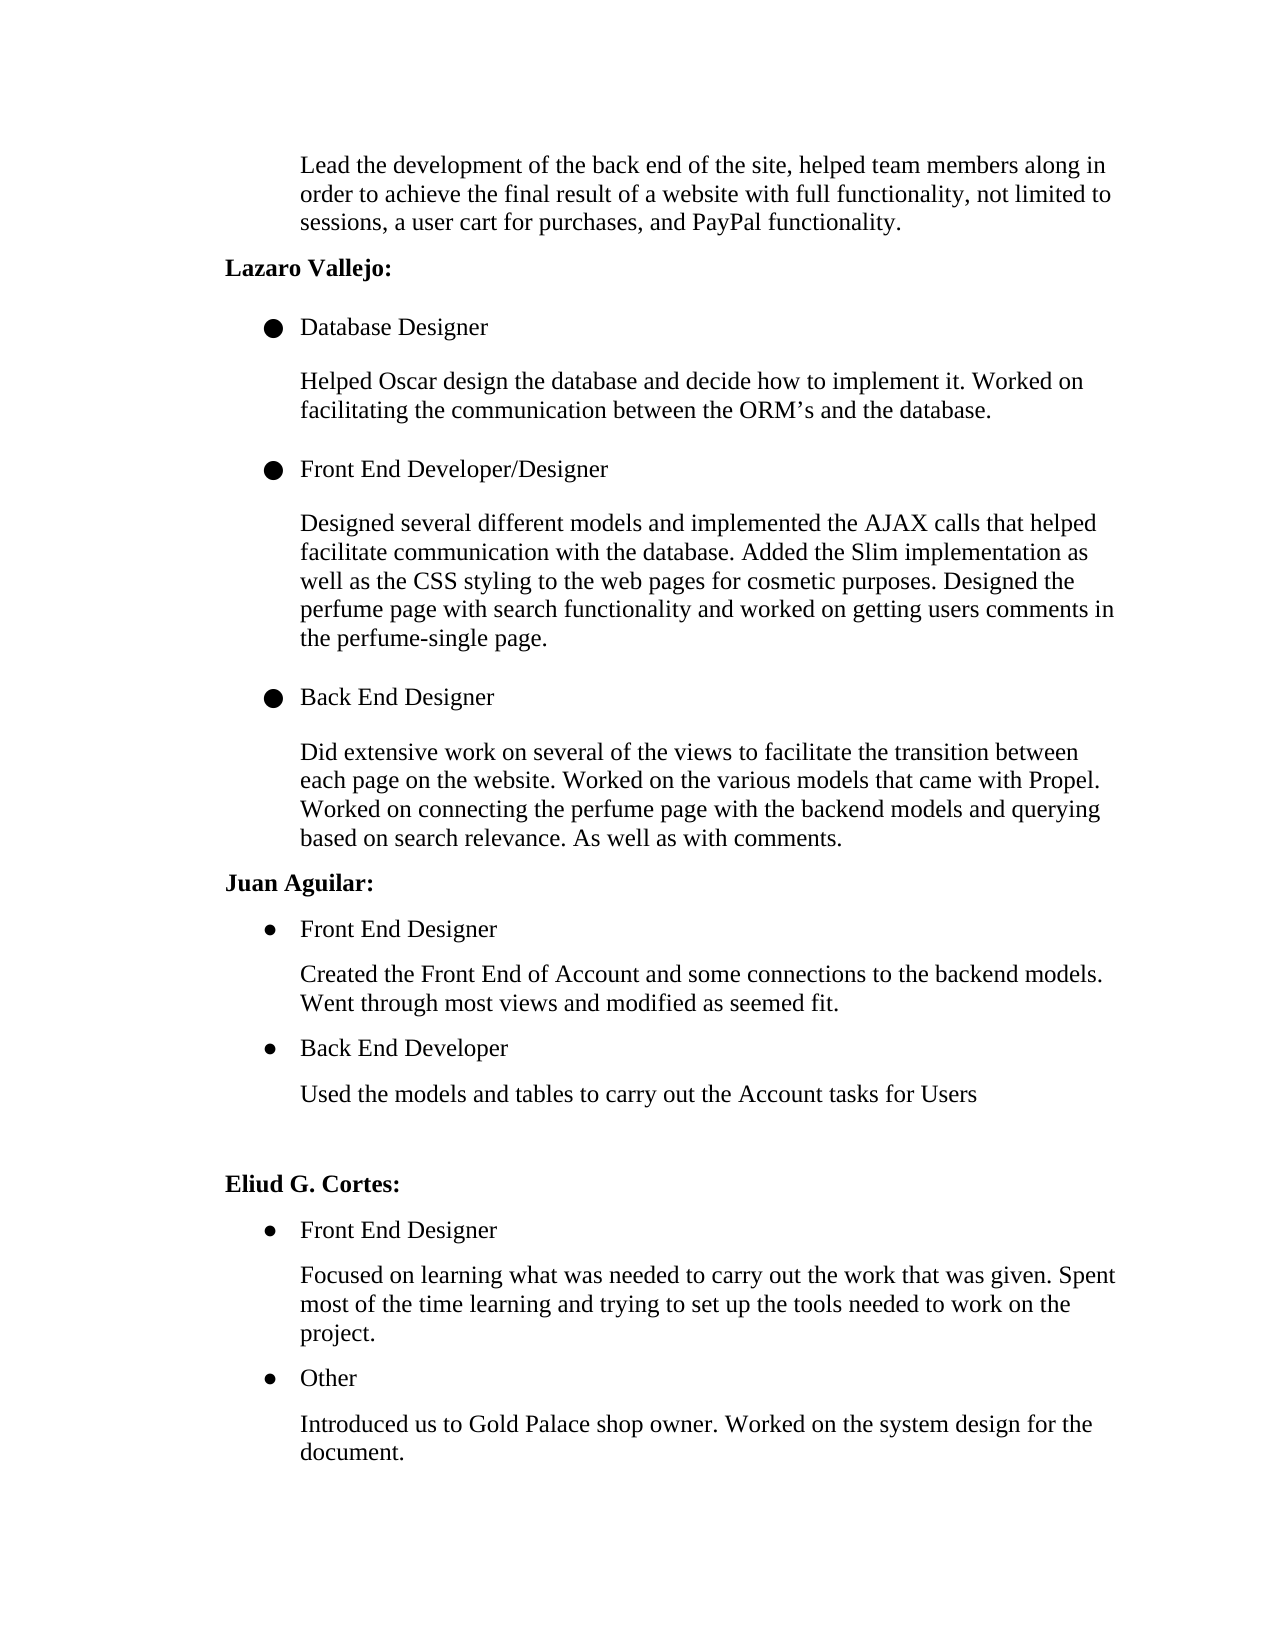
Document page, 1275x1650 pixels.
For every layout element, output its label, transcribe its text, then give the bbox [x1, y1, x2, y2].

list Back End Developer [262, 1033, 1125, 1062]
list Back End Designer [262, 669, 1125, 720]
list Front End Developer/Designer [262, 440, 1125, 492]
text Lazaro Vallejo: [187, 253, 1125, 282]
text Eliud G. Cortes: [150, 1169, 1125, 1198]
text Used the models and tables to carry out the Account tasks for Users [300, 1079, 1125, 1107]
text Introduced us to Gold Palace shop owner. Worked on the system design for the document. [300, 1409, 1125, 1466]
list Other [262, 1363, 1125, 1392]
list Front End Designer [262, 1215, 1125, 1244]
list Database Designer [262, 298, 1125, 349]
text Created the Front End of Account and some connections to the backend models. Went through most views and modified as seemed fit. [300, 959, 1125, 1017]
text Did extensive work on several of the views to facilitate the transition between each page on the website. Worked on the various models that came with Propel. Worked on connecting the perfume page with the backend models and querying based on search relevance. As well as with comments. [300, 737, 1125, 852]
text Helped Oscar design the database and decide how to implement it. Worked on facilitating the communication between the ORM’s and the database. [300, 366, 1125, 424]
text Juan Aguilar: [150, 868, 1125, 897]
list Front End Designer [262, 914, 1125, 942]
text Designed several different models and implemented the AJAX calls that helped facilitate communication with the database. Added the Slim implementation as well as the CSS styling to the web pages for cosmetic purposes. Designed the perfume page with search functionality and worked on getting users comments in the perfume-single page. [300, 508, 1125, 652]
text Lead the development of the back end of the site, helped team members along in order to achieve the final result of a website with full functionality, not limited to sessions, a user cart for purchases, and PayPal functionality. [300, 150, 1125, 236]
text Focused on learning what was needed to carry out the work that was given. Spent most of the time learning and trying to set up the tools needed to work on the project. [300, 1260, 1125, 1347]
